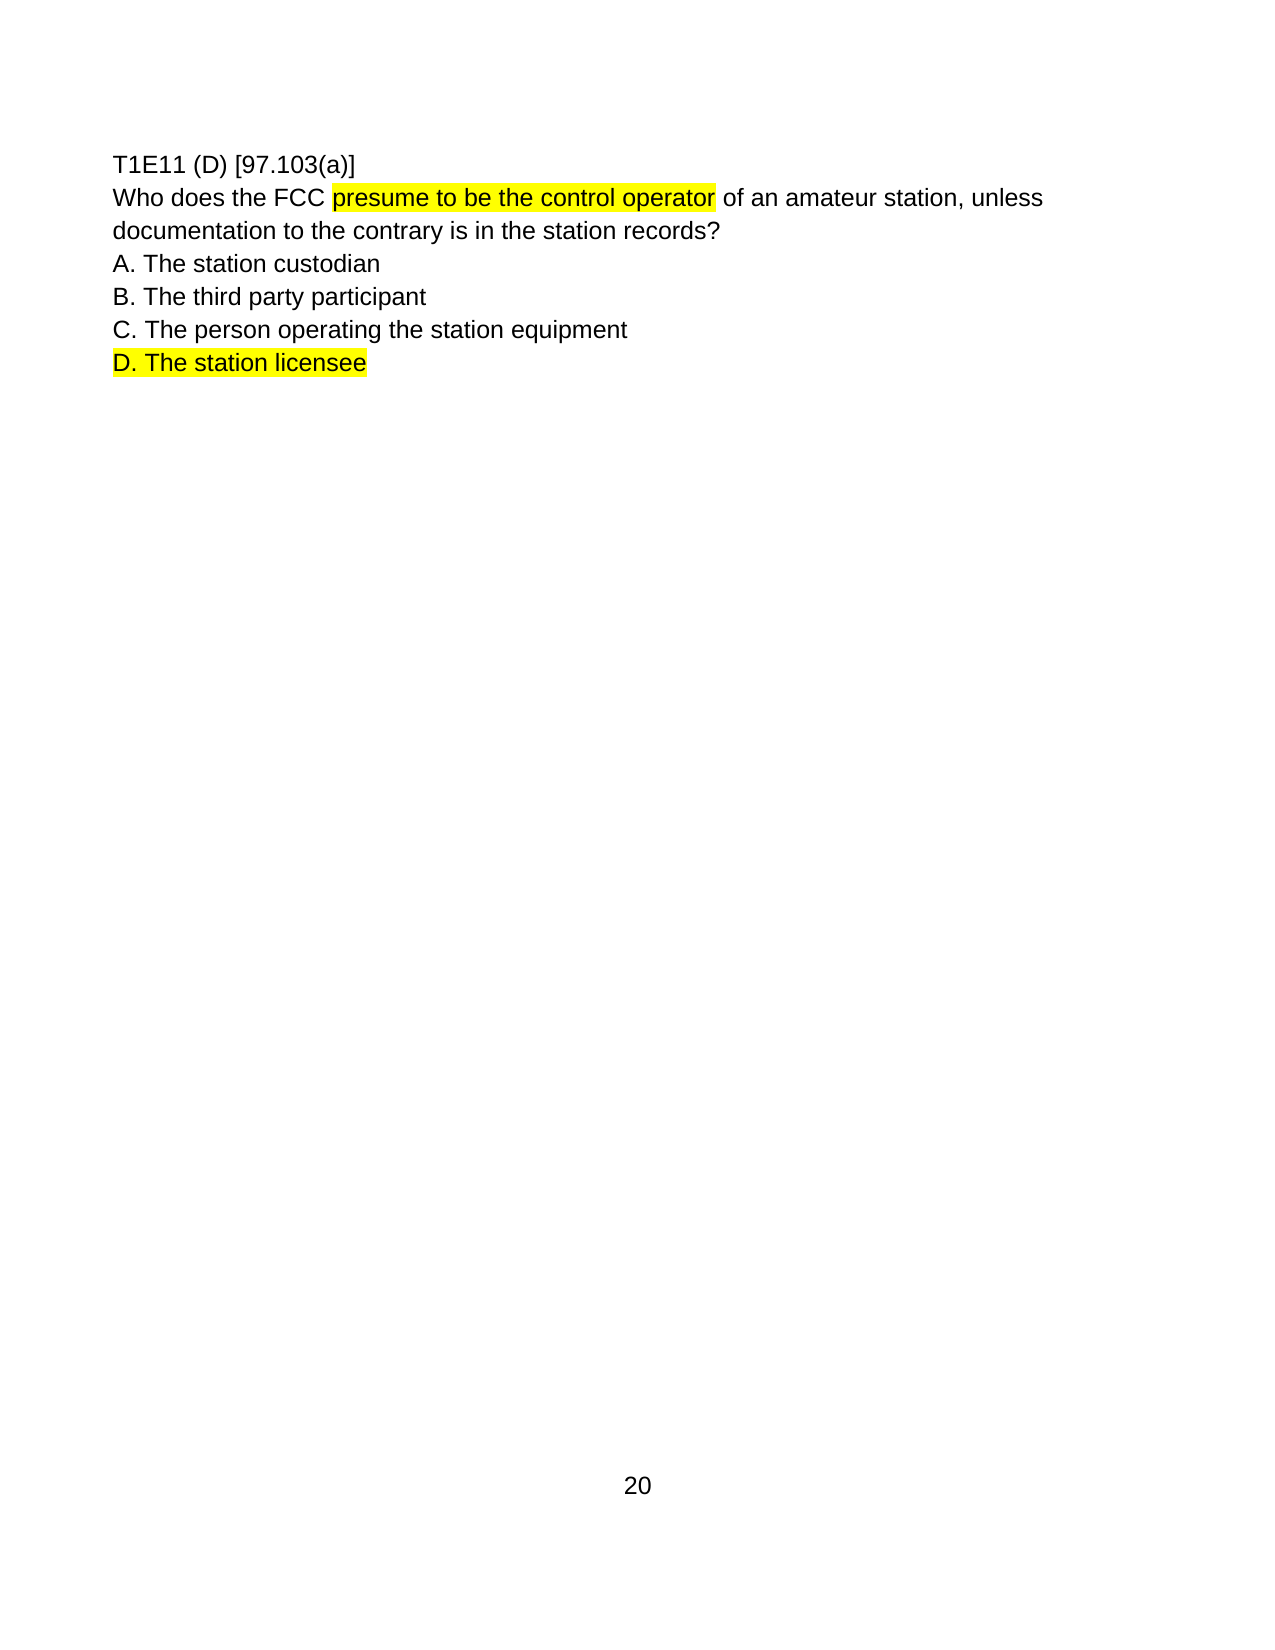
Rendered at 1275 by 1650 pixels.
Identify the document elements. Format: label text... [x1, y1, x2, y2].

text T1E11 (D) [97.103(a)] Who does the FCC presume to be the control operator of an amateur station, unless documentation to the contrary is in the station records? A. The station custodian B. The third party participant C. The person operating the station equipment D. The station licensee [112, 150, 1162, 377]
